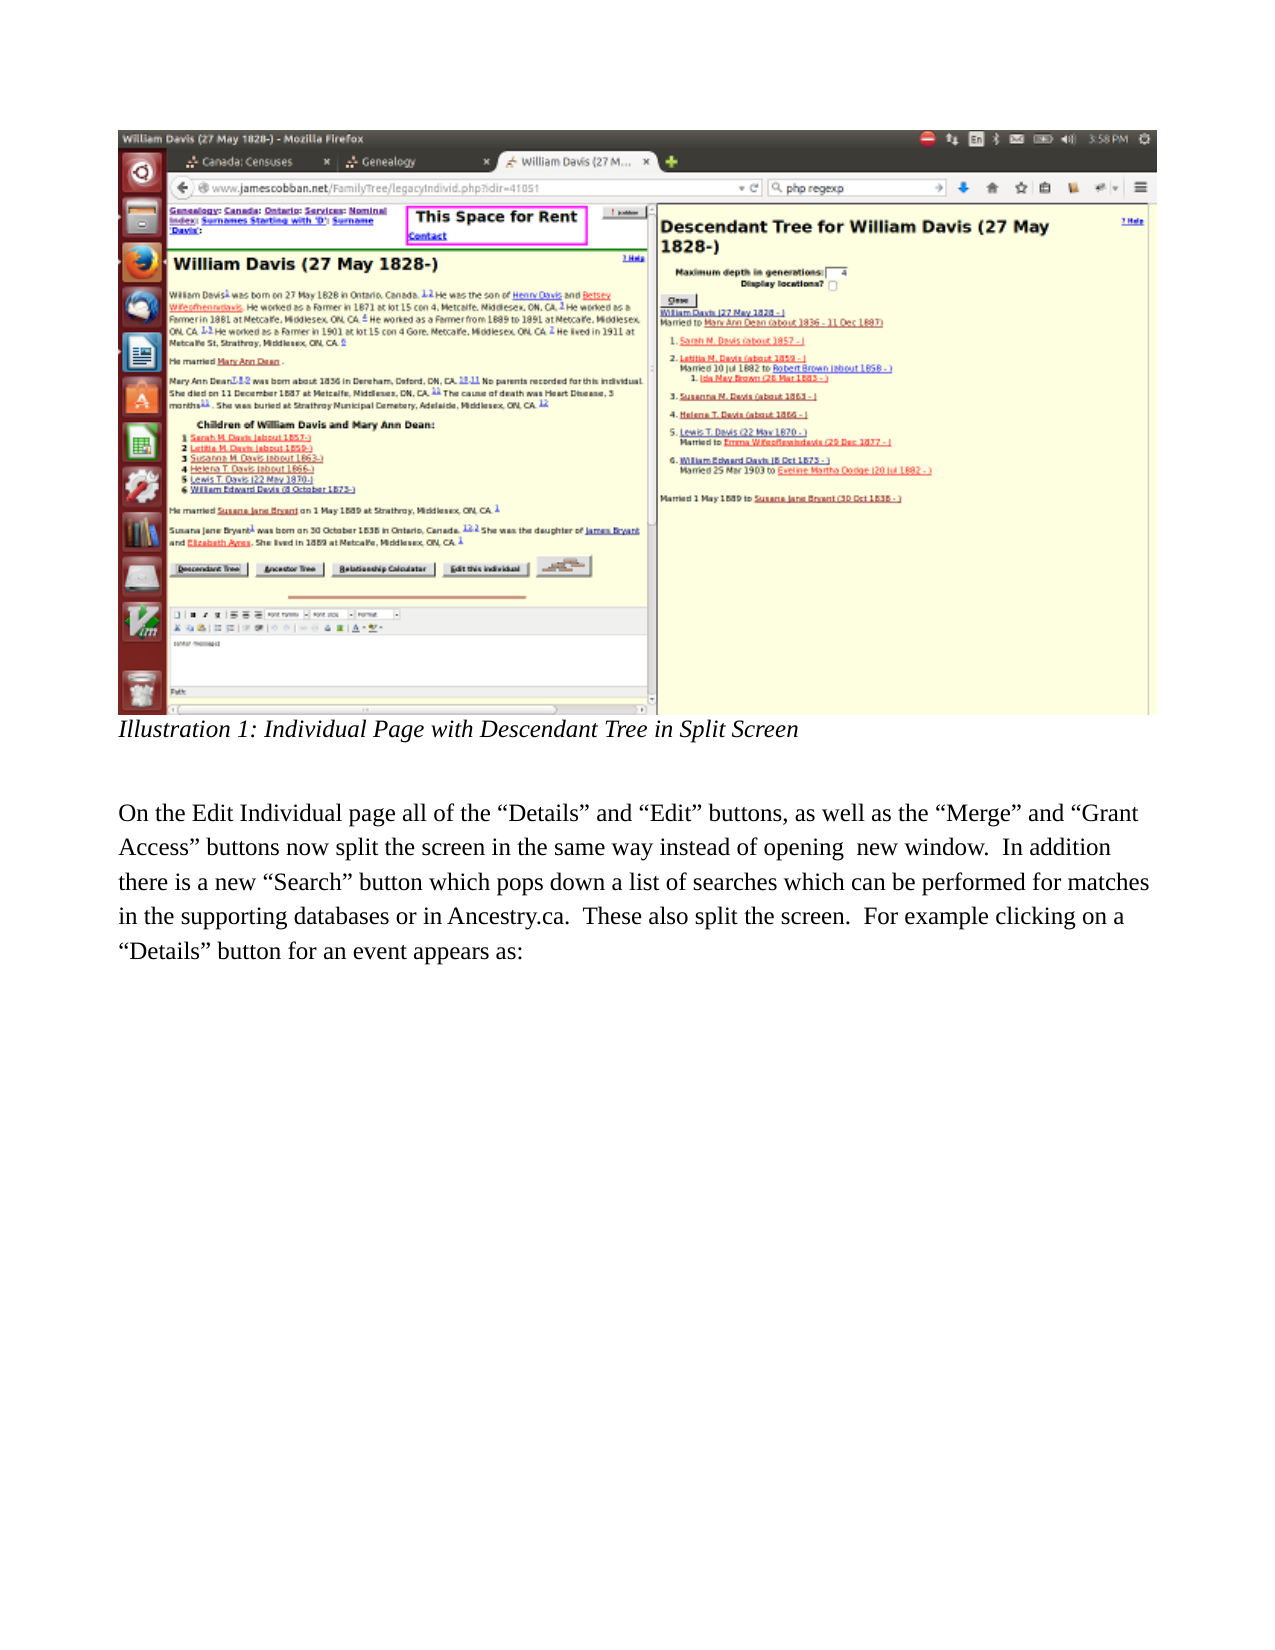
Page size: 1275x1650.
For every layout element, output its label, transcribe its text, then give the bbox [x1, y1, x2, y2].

text On the Edit Individual page all of the “Details” and “Edit” buttons, as well as the “Merge” and “Grant Access” buttons now split the screen in the same way instead of opening new window. In addition there is a new “Search” button which pops down a list of searches which can be performed for matches in the supporting databases or in Ancestry.ca. These also split the screen. For example clicking on a “Details” button for an event appears as: [118, 798, 1157, 965]
text Illustration 1: Individual Page with Descendant Tree in Split Screen [118, 715, 1157, 743]
picture [118, 130, 1157, 715]
